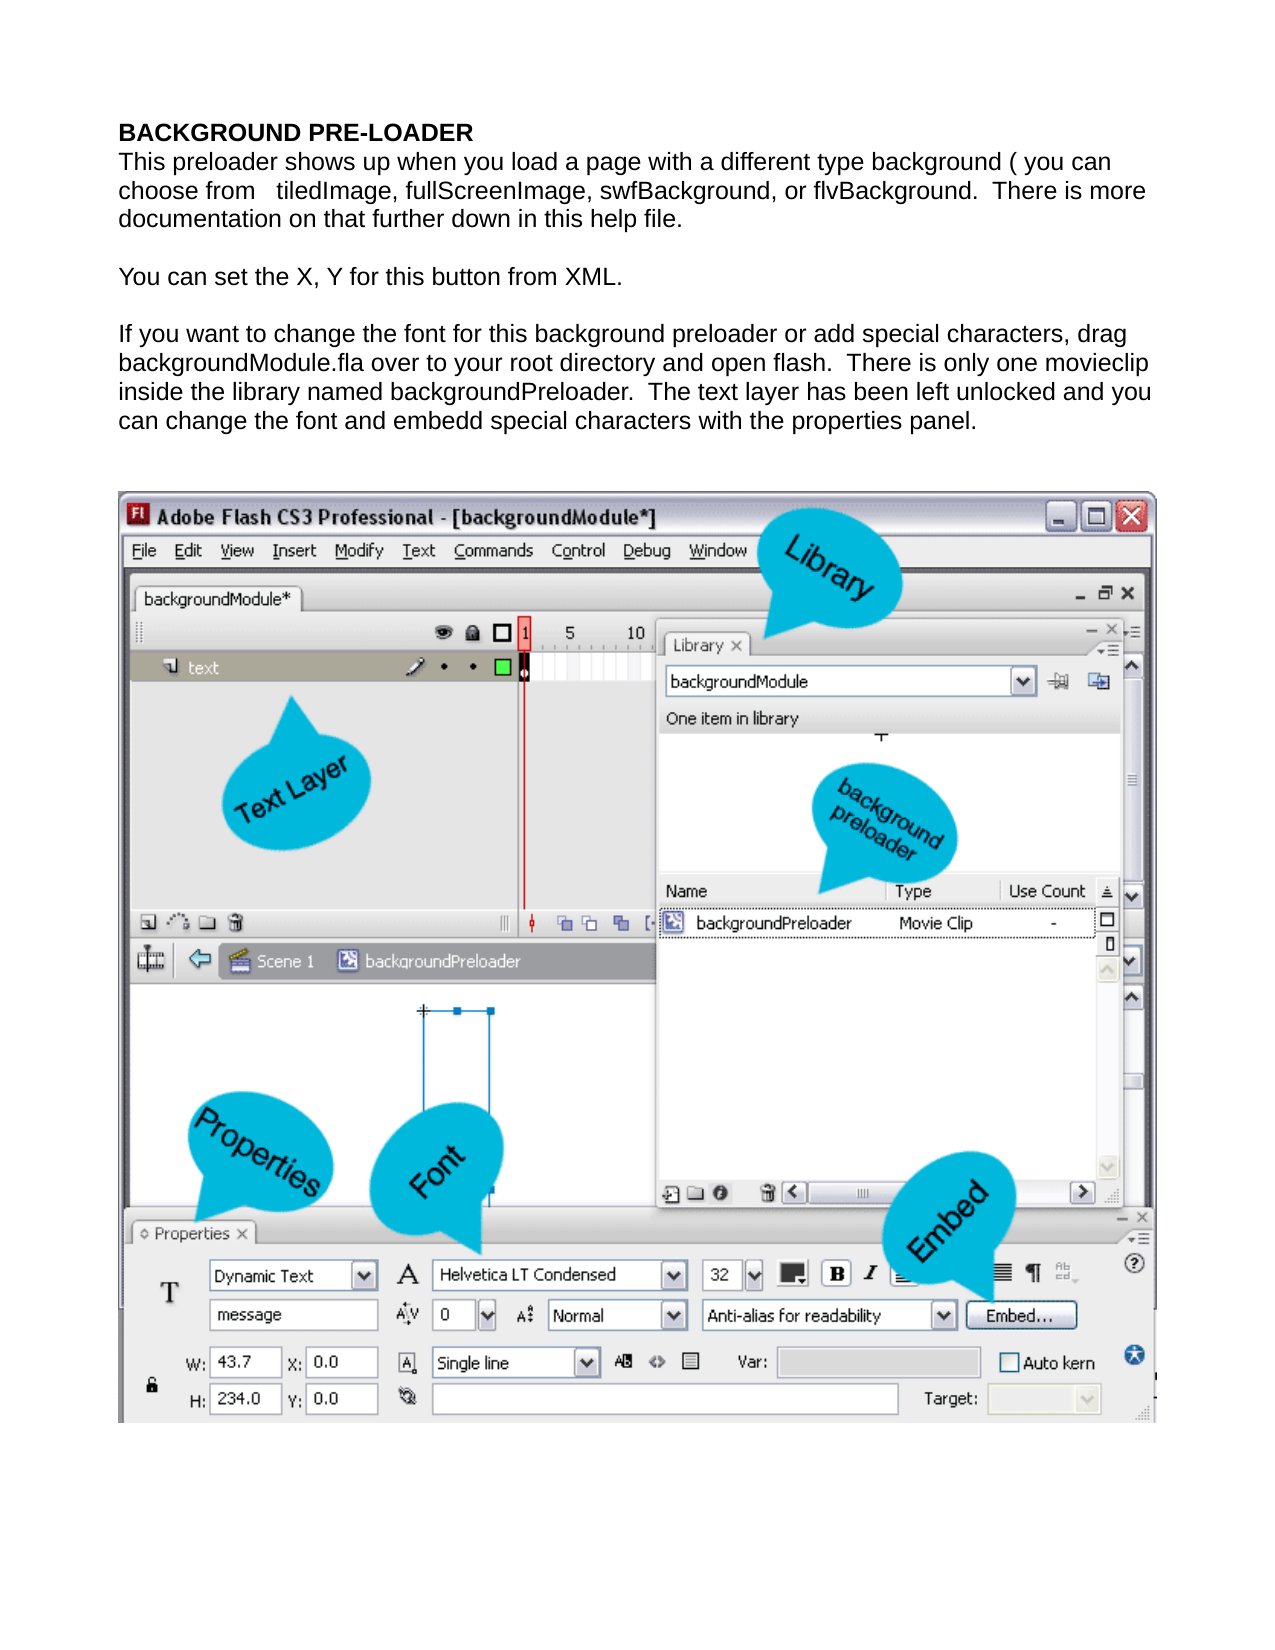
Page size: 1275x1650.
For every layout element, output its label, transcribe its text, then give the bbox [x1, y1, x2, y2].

text You can set the X, Y for this button from XML. [118, 262, 1157, 291]
picture [118, 491, 1157, 1423]
text This preloader shows up when you load a page with a different type background ( you can choose from tiledImage, fullScreenImage, swfBackground, or flvBackground. There is more documentation on that further down in this help file. [118, 147, 1157, 233]
text If you want to change the font for this background preloader or add special characters, drag backgroundModule.fla over to your root directory and open flash. There is only one movieclip inside the library named backgroundPreloader. The text layer has been left unlocked and you can change the font and embedd special characters with the properties panel. [118, 319, 1157, 434]
text BACKGROUND PRE-LOADER [118, 118, 1157, 147]
